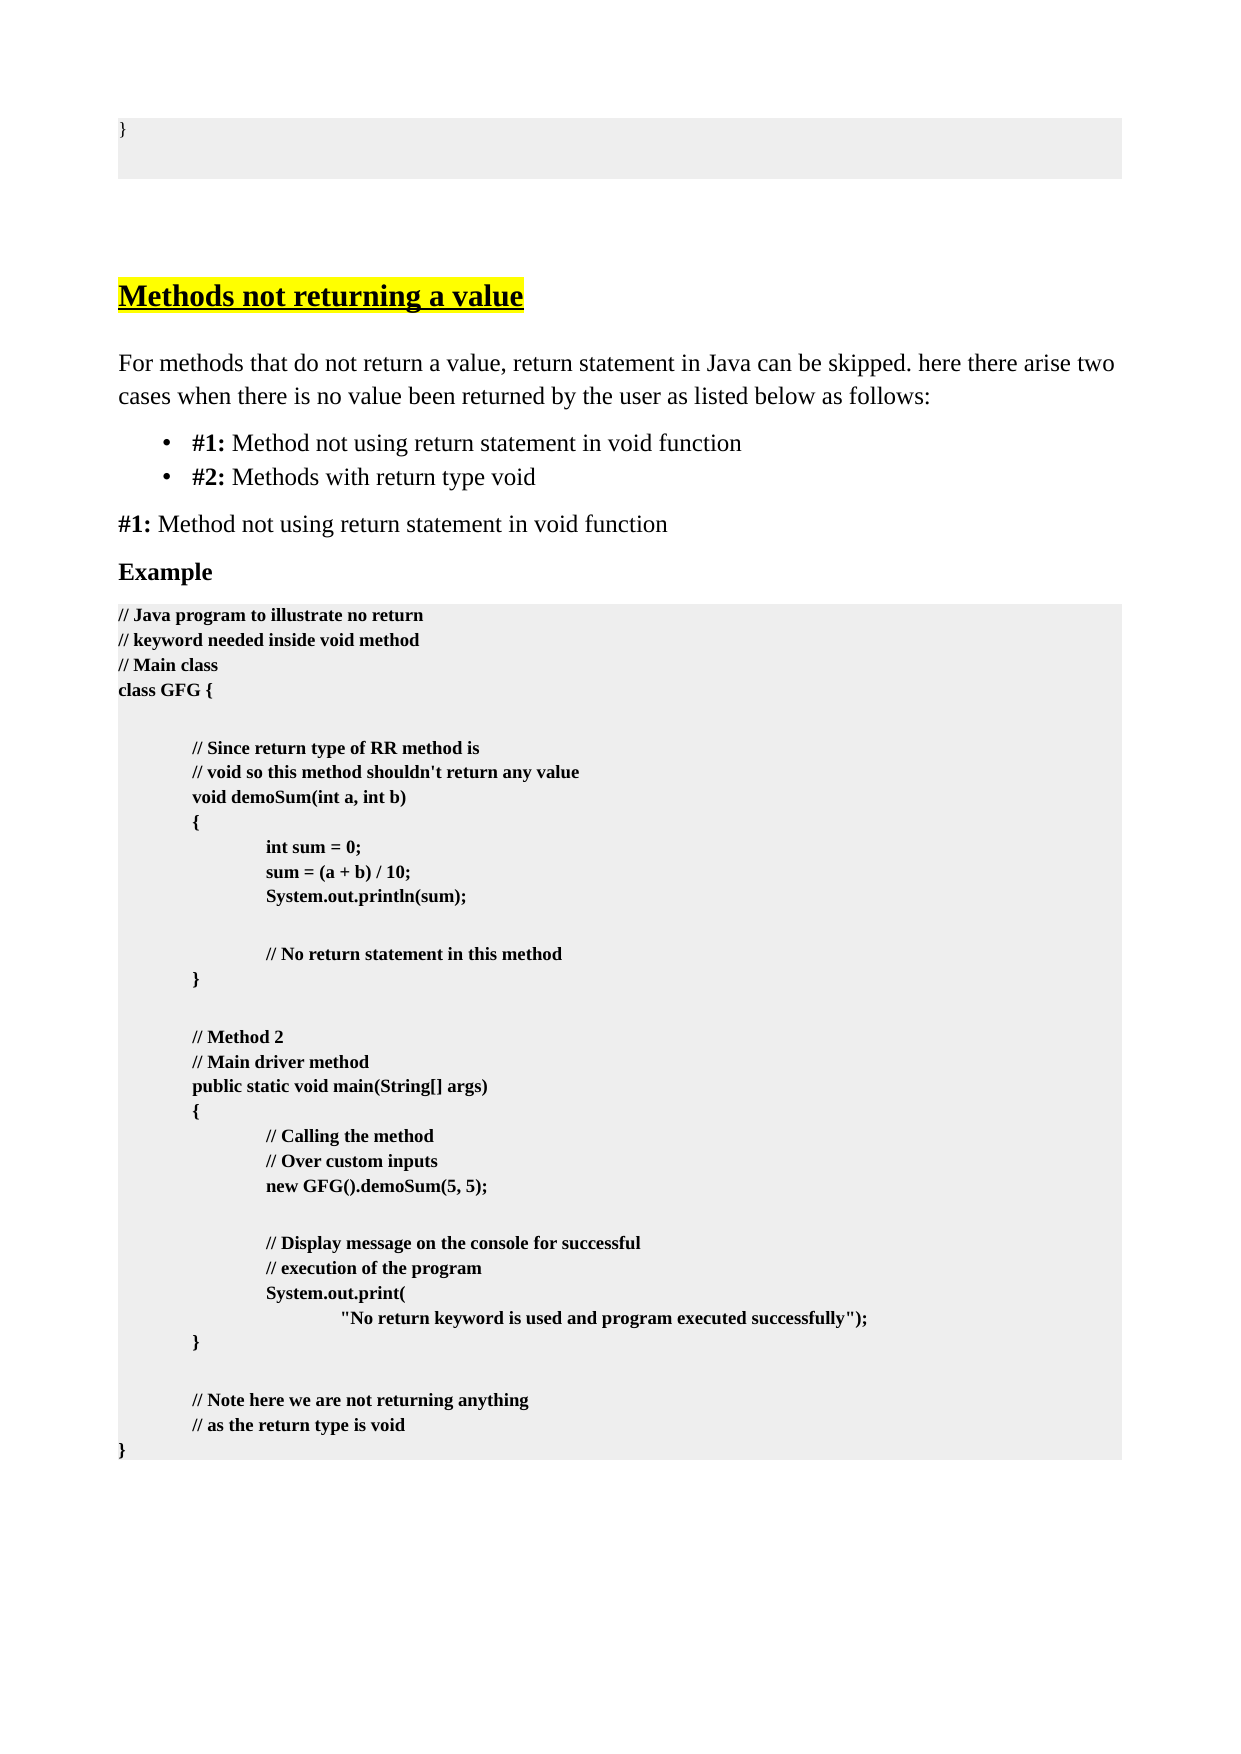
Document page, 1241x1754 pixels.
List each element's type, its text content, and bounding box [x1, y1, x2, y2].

list #2: Methods with return type void [162, 462, 1122, 490]
text // Method 2 [118, 1026, 1122, 1047]
text class GFG { [118, 679, 1122, 700]
list #1: Method not using return statement in void function [162, 428, 1122, 457]
text public static void main(String[] args) [118, 1075, 1122, 1097]
text System.out.print( [118, 1282, 1122, 1303]
text // as the return type is void [118, 1414, 1122, 1436]
text // execution of the program [118, 1257, 1122, 1279]
text // Main driver method [118, 1051, 1122, 1072]
text // Since return type of RR method is [118, 737, 1122, 758]
text int sum = 0; [118, 836, 1122, 857]
text new GFG().demoSum(5, 5); [118, 1174, 1122, 1196]
text // Main class [118, 654, 1122, 676]
text void demoSum(int a, int b) [118, 786, 1122, 808]
text System.out.println(sum); [118, 885, 1122, 907]
text } [118, 1331, 1122, 1353]
text // Display message on the console for successful [118, 1232, 1122, 1254]
text "No return keyword is used and program executed successfully"); [118, 1307, 1122, 1328]
text For methods that do not return a value, return statement in Java can be skipped. here there arise two cases when there is no value been returned by the user as listed below as follows: [118, 348, 1122, 410]
text Methods not returning a value [118, 277, 1122, 313]
text } [118, 968, 1122, 989]
text Example [118, 557, 1122, 586]
text // Java program to illustrate no return [118, 604, 1122, 626]
text // Calling the method [118, 1125, 1122, 1146]
text } [118, 1439, 1122, 1460]
text // keyword needed inside void method [118, 629, 1122, 651]
text // Note here we are not returning anything [118, 1389, 1122, 1411]
text // Over custom inputs [118, 1150, 1122, 1171]
text { [118, 811, 1122, 832]
text } [118, 118, 1122, 140]
text { [118, 1100, 1122, 1122]
text // void so this method shouldn't return any value [118, 761, 1122, 783]
text sum = (a + b) / 10; [118, 861, 1122, 882]
text #1: Method not using return statement in void function [118, 509, 1122, 538]
text // No return statement in this method [118, 943, 1122, 965]
